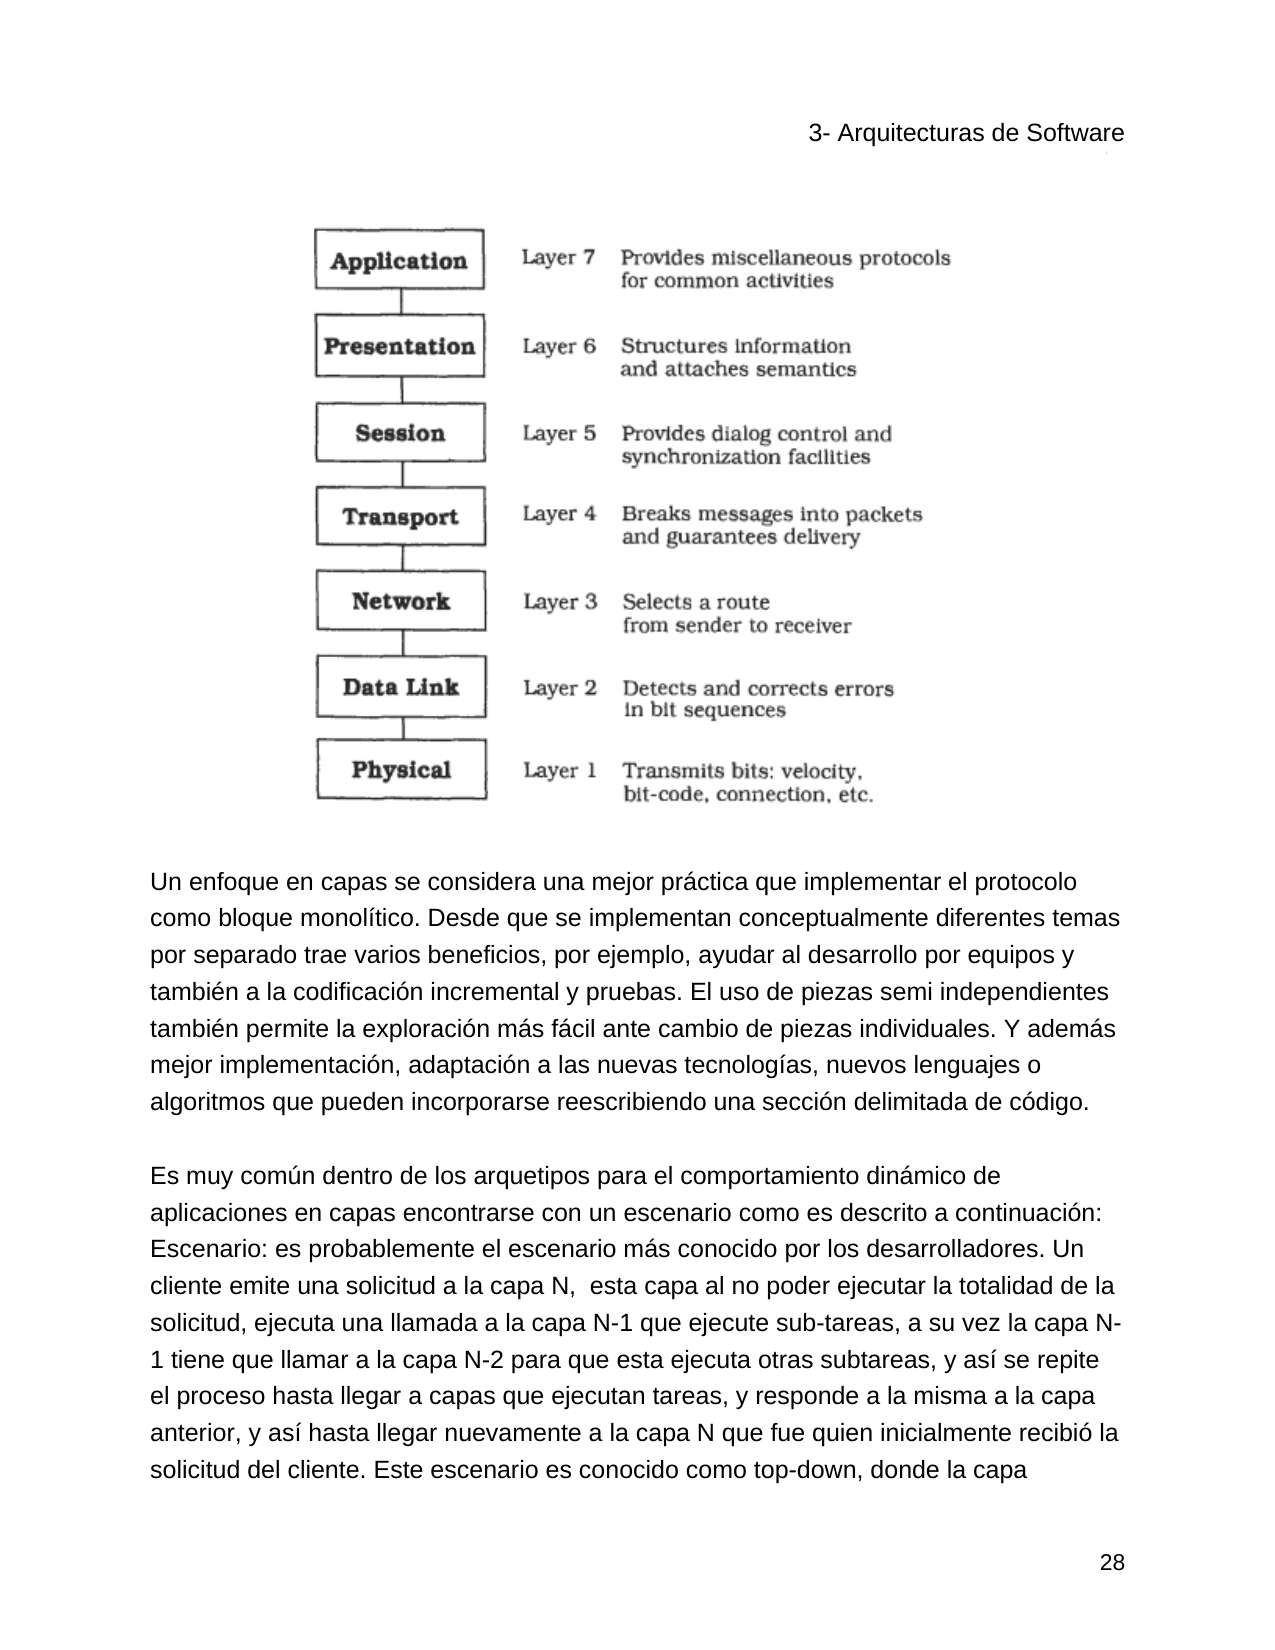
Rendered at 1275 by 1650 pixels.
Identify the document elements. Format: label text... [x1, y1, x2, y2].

text Es muy común dentro de los arquetipos para el comportamiento dinámico de aplicaciones en capas encontrarse con un escenario como es descrito a continuación: [150, 1161, 1125, 1226]
picture [291, 210, 984, 823]
text Un enfoque en capas se considera una mejor práctica que implementar el protocolo como bloque monolítico. Desde que se implementan conceptualmente diferentes temas por separado trae varios beneficios, por ejemplo, ayudar al desarrollo por equipos y también a la codificación incremental y pruebas. El uso de piezas semi independientes también permite la exploración más fácil ante cambio de piezas individuales. Y además mejor implementación, adaptación a las nuevas tecnologías, nuevos lenguajes o algoritmos que pueden incorporarse reescribiendo una sección delimitada de código. [150, 867, 1125, 1116]
text Escenario: es probablemente el escenario más conocido por los desarrolladores. Un cliente emite una solicitud a la capa N, esta capa al no poder ejecutar la totalidad de la solicitud, ejecuta una llamada a la capa N-1 que ejecute sub-tareas, a su vez la capa N-1 tiene que llamar a la capa N-2 para que esta ejecuta otras subtareas, y así se repite el proceso hasta llegar a capas que ejecutan tareas, y responde a la misma a la capa anterior, y así hasta llegar nuevamente a la capa N que fue quien inicialmente recibió la solicitud del cliente. Este escenario es conocido como top-down, donde la capa [150, 1234, 1125, 1484]
